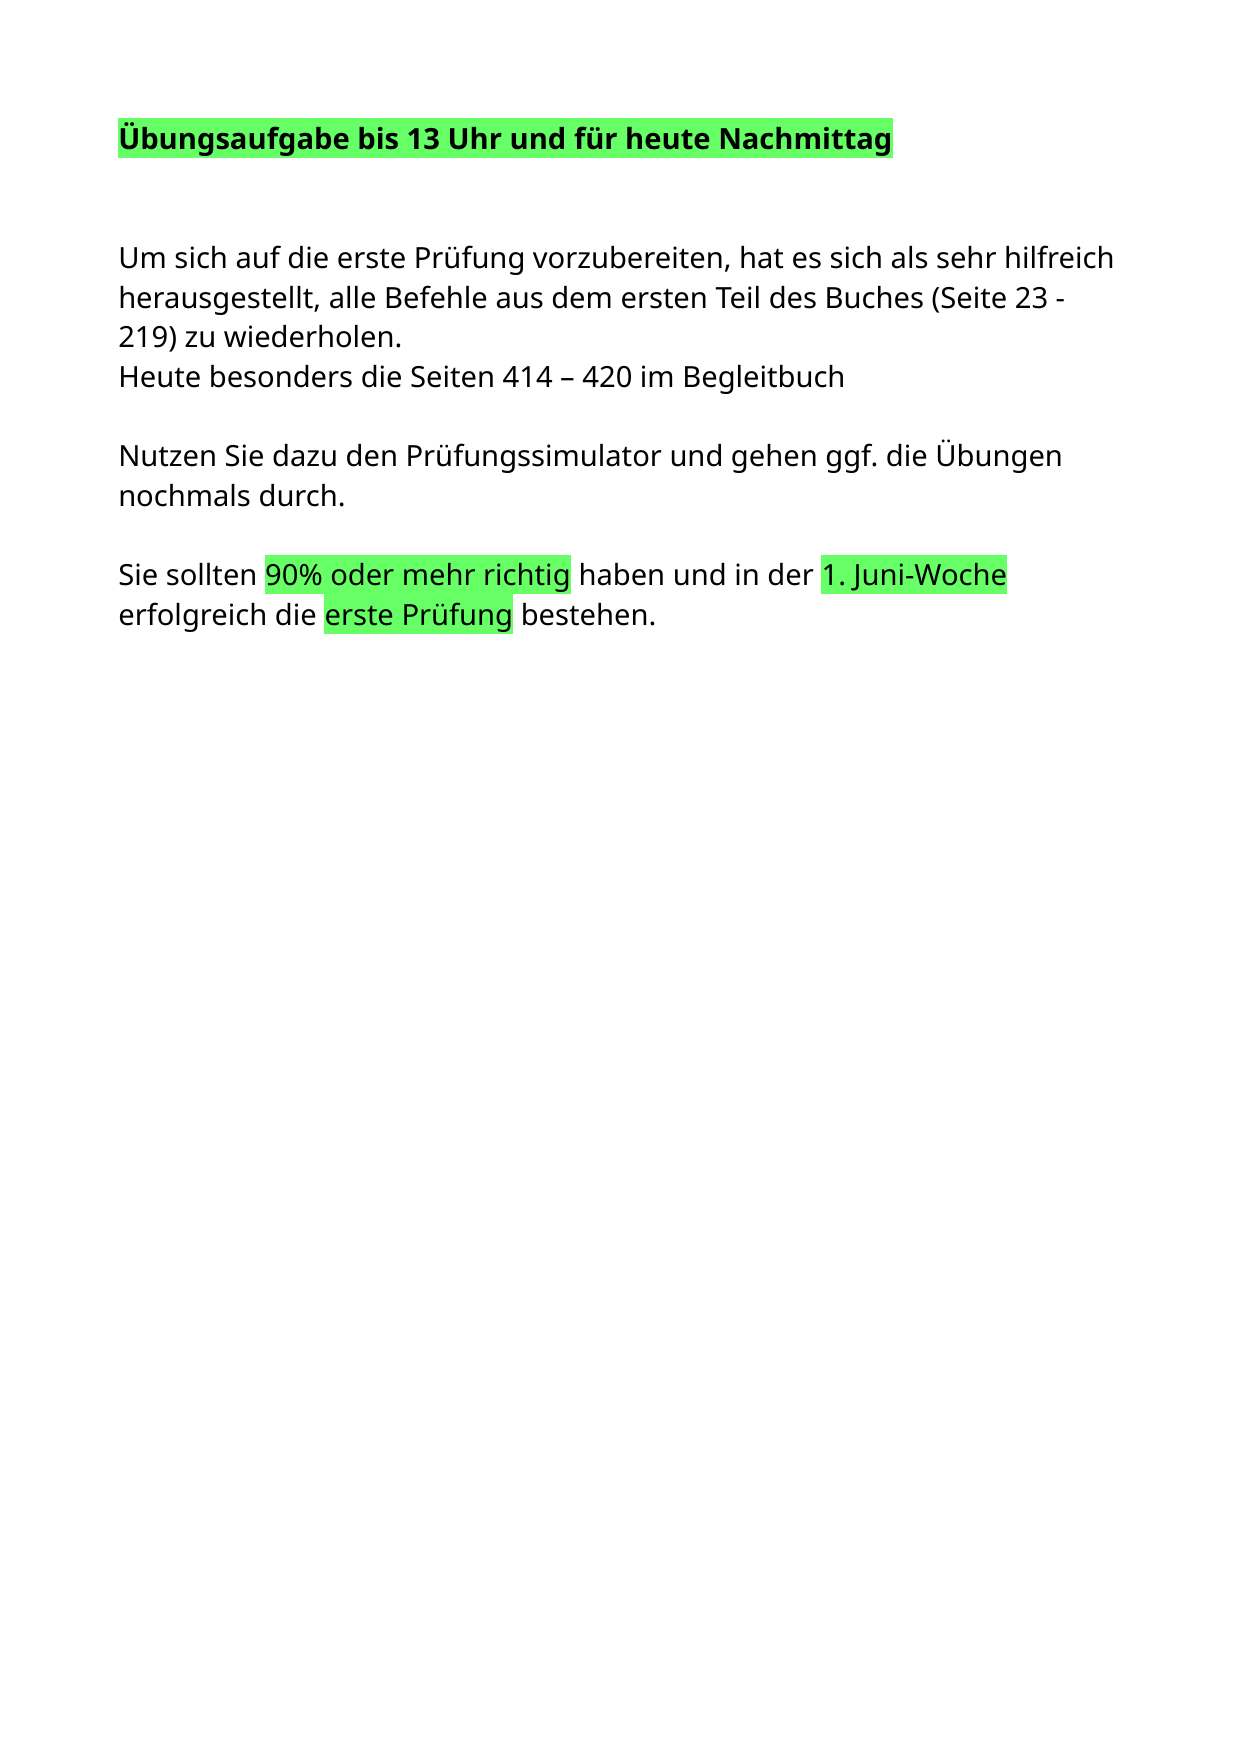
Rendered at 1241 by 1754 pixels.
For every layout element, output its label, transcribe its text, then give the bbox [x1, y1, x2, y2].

text Um sich auf die erste Prüfung vorzubereiten, hat es sich als sehr hilfreich herausgestellt, alle Befehle aus dem ersten Teil des Buches (Seite 23 - 219) zu wiederholen. Heute besonders die Seiten 414 – 420 im Begleitbuch Nutzen Sie dazu den Prüfungssimulator und gehen ggf. die Übungen nochmals durch. Sie sollten 90% oder mehr richtig haben und in der 1. Juni-Woche erfolgreich die erste Prüfung bestehen. [118, 158, 1122, 702]
text Übungsaufgabe bis 13 Uhr und für heute Nachmittag [118, 118, 1122, 158]
